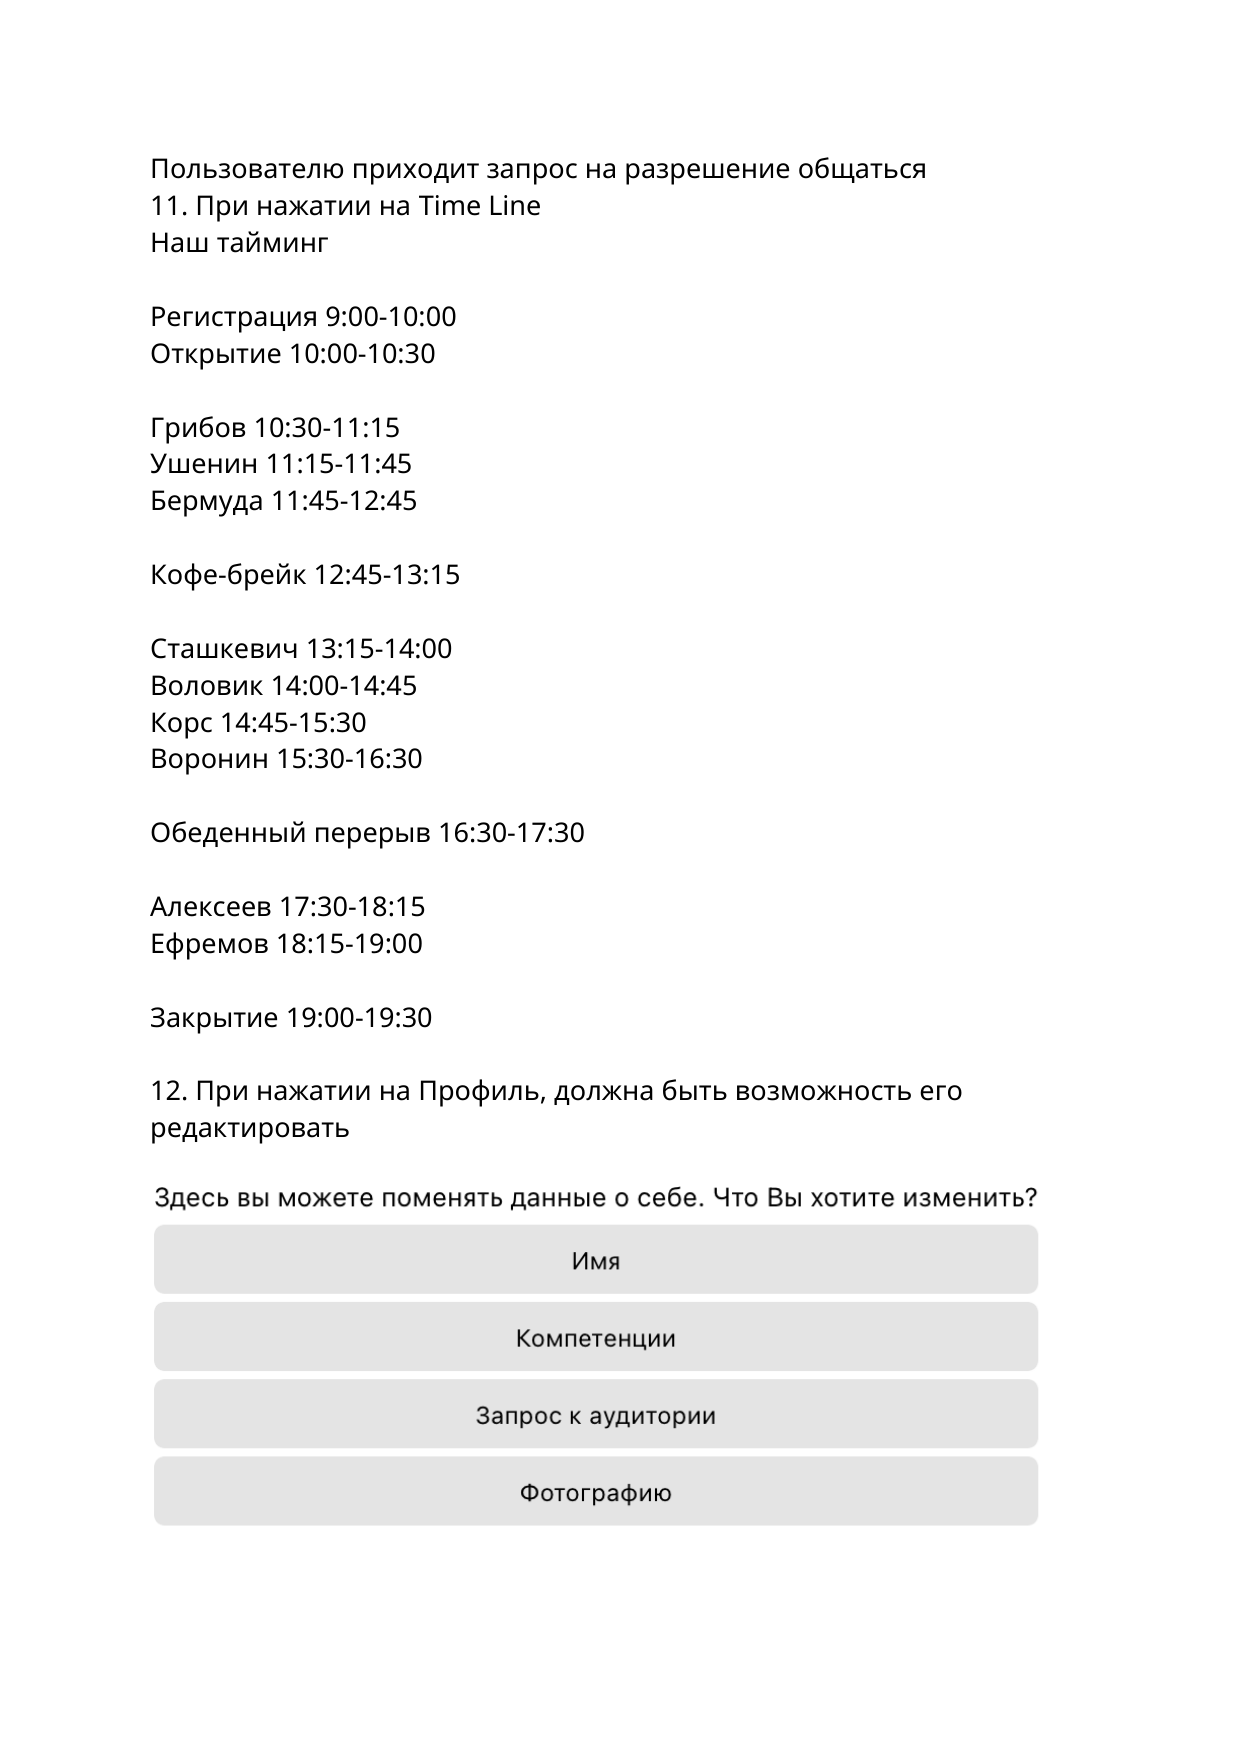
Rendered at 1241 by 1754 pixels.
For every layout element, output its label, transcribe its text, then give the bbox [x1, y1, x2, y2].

text Бермуда 11:45-12:45 [150, 482, 1090, 519]
text Алексеев 17:30-18:15 [150, 887, 1090, 924]
text Корс 14:45-15:30 [150, 703, 1090, 740]
text Регистрация 9:00-10:00 [150, 297, 1090, 334]
text Наш тайминг [150, 224, 1090, 261]
text Кофе-брейк 12:45-13:15 [150, 556, 1090, 592]
text Пользователю приходит запрос на разрешение общаться [150, 150, 1090, 187]
text Ефремов 18:15-19:00 [150, 924, 1090, 961]
text Сташкевич 13:15-14:00 [150, 629, 1090, 666]
text 11. При нажатии на Time Line [150, 187, 1090, 224]
text 12. При нажатии на Профиль, должна быть возможность его редактировать [150, 1072, 1090, 1146]
text Ушенин 11:15-11:45 [150, 445, 1090, 482]
picture [150, 1182, 1091, 1554]
text Грибов 10:30-11:15 [150, 408, 1090, 445]
text Открытие 10:00-10:30 [150, 334, 1090, 371]
text Закрытие 19:00-19:30 [150, 998, 1090, 1035]
text Воронин 15:30-16:30 [150, 740, 1090, 777]
text Воловик 14:00-14:45 [150, 666, 1090, 703]
text Обеденный перерыв 16:30-17:30 [150, 814, 1090, 851]
